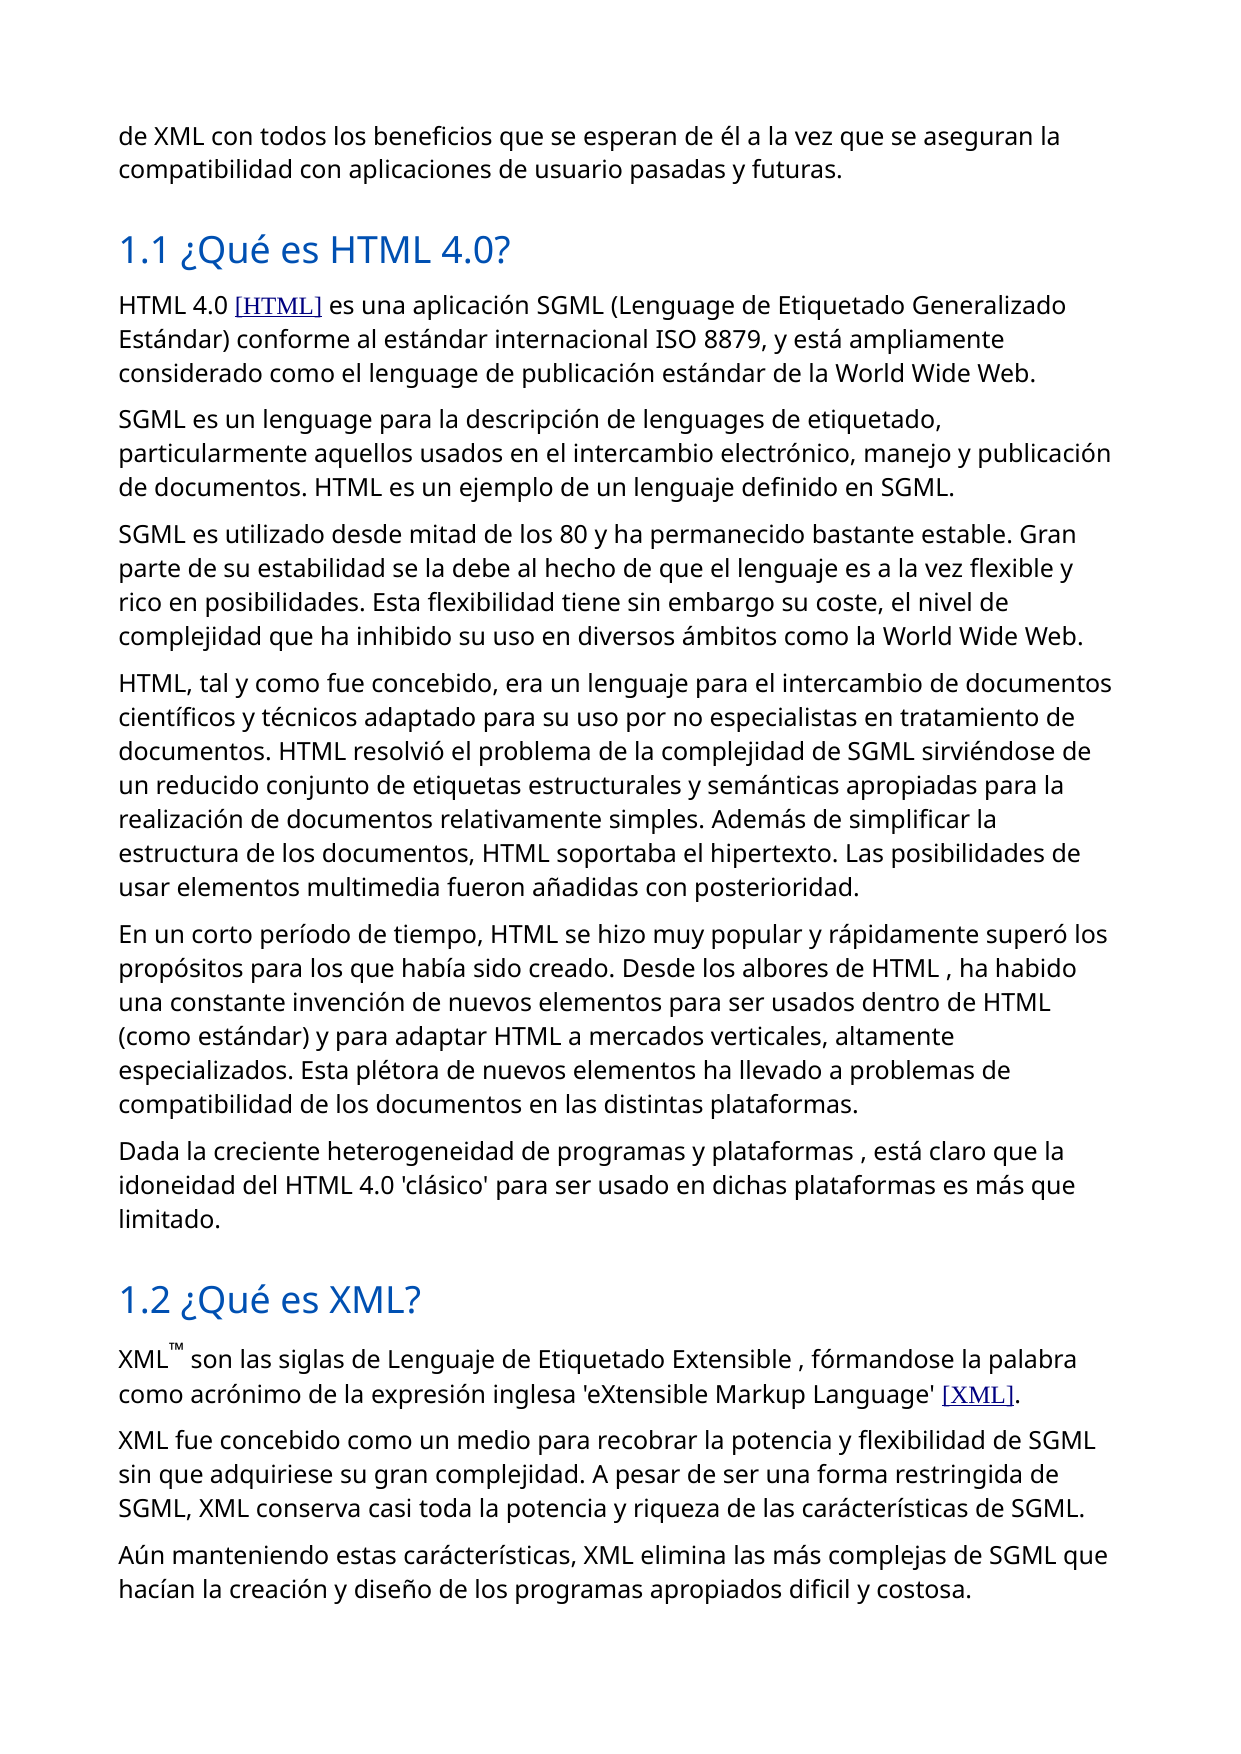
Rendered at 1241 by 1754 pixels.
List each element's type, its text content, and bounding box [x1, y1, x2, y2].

text SGML es utilizado desde mitad de los 80 y ha permanecido bastante estable. Gran parte de su estabilidad se la debe al hecho de que el lenguaje es a la vez flexible y rico en posibilidades. Esta flexibilidad tiene sin embargo su coste, el nivel de complejidad que ha inhibido su uso en diversos ámbitos como la World Wide Web. [118, 517, 1122, 653]
text SGML es un lenguage para la descripción de lenguages de etiquetado, particularmente aquellos usados en el intercambio electrónico, manejo y publicación de documentos. HTML es un ejemplo de un lenguaje definido en SGML. [118, 402, 1122, 504]
text Dada la creciente heterogeneidad de programas y plataformas , está claro que la idoneidad del HTML 4.0 'clásico' para ser usado en dichas plataformas es más que limitado. [118, 1133, 1122, 1235]
text Aún manteniendo estas carácterísticas, XML elimina las más complejas de SGML que hacían la creación y diseño de los programas apropiados dificil y costosa. [118, 1537, 1122, 1606]
text HTML 4.0 [HTML] es una aplicación SGML (Lenguage de Etiquetado Generalizado Estándar) conforme al estándar internacional ISO 8879, y está ampliamente considerado como el lenguage de publicación estándar de la World Wide Web. [118, 287, 1122, 389]
subtitle 1.2 ¿Qué es XML? [118, 1273, 1122, 1324]
text En un corto período de tiempo, HTML se hizo muy popular y rápidamente superó los propósitos para los que había sido creado. Desde los albores de HTML , ha habido una constante invención de nuevos elementos para ser usados dentro de HTML (como estándar) y para adaptar HTML a mercados verticales, altamente especializados. Esta plétora de nuevos elementos ha llevado a problemas de compatibilidad de los documentos en las distintas plataformas. [118, 916, 1122, 1121]
subtitle 1.1 ¿Qué es HTML 4.0? [118, 224, 1122, 275]
text XML™ son las siglas de Lenguaje de Etiquetado Extensible , fórmandose la palabra como acrónimo de la expresión inglesa 'eXtensible Markup Language' [XML]. [118, 1336, 1122, 1410]
text de XML con todos los beneficios que se esperan de él a la vez que se aseguran la compatibilidad con aplicaciones de usuario pasadas y futuras. [118, 118, 1122, 186]
text XML fue concebido como un medio para recobrar la potencia y flexibilidad de SGML sin que adquiriese su gran complejidad. A pesar de ser una forma restringida de SGML, XML conserva casi toda la potencia y riqueza de las carácterísticas de SGML. [118, 1423, 1122, 1525]
text HTML, tal y como fue concebido, era un lenguaje para el intercambio de documentos científicos y técnicos adaptado para su uso por no especialistas en tratamiento de documentos. HTML resolvió el problema de la complejidad de SGML sirviéndose de un reducido conjunto de etiquetas estructurales y semánticas apropiadas para la realización de documentos relativamente simples. Además de simplificar la estructura de los documentos, HTML soportaba el hipertexto. Las posibilidades de usar elementos multimedia fueron añadidas con posterioridad. [118, 665, 1122, 904]
